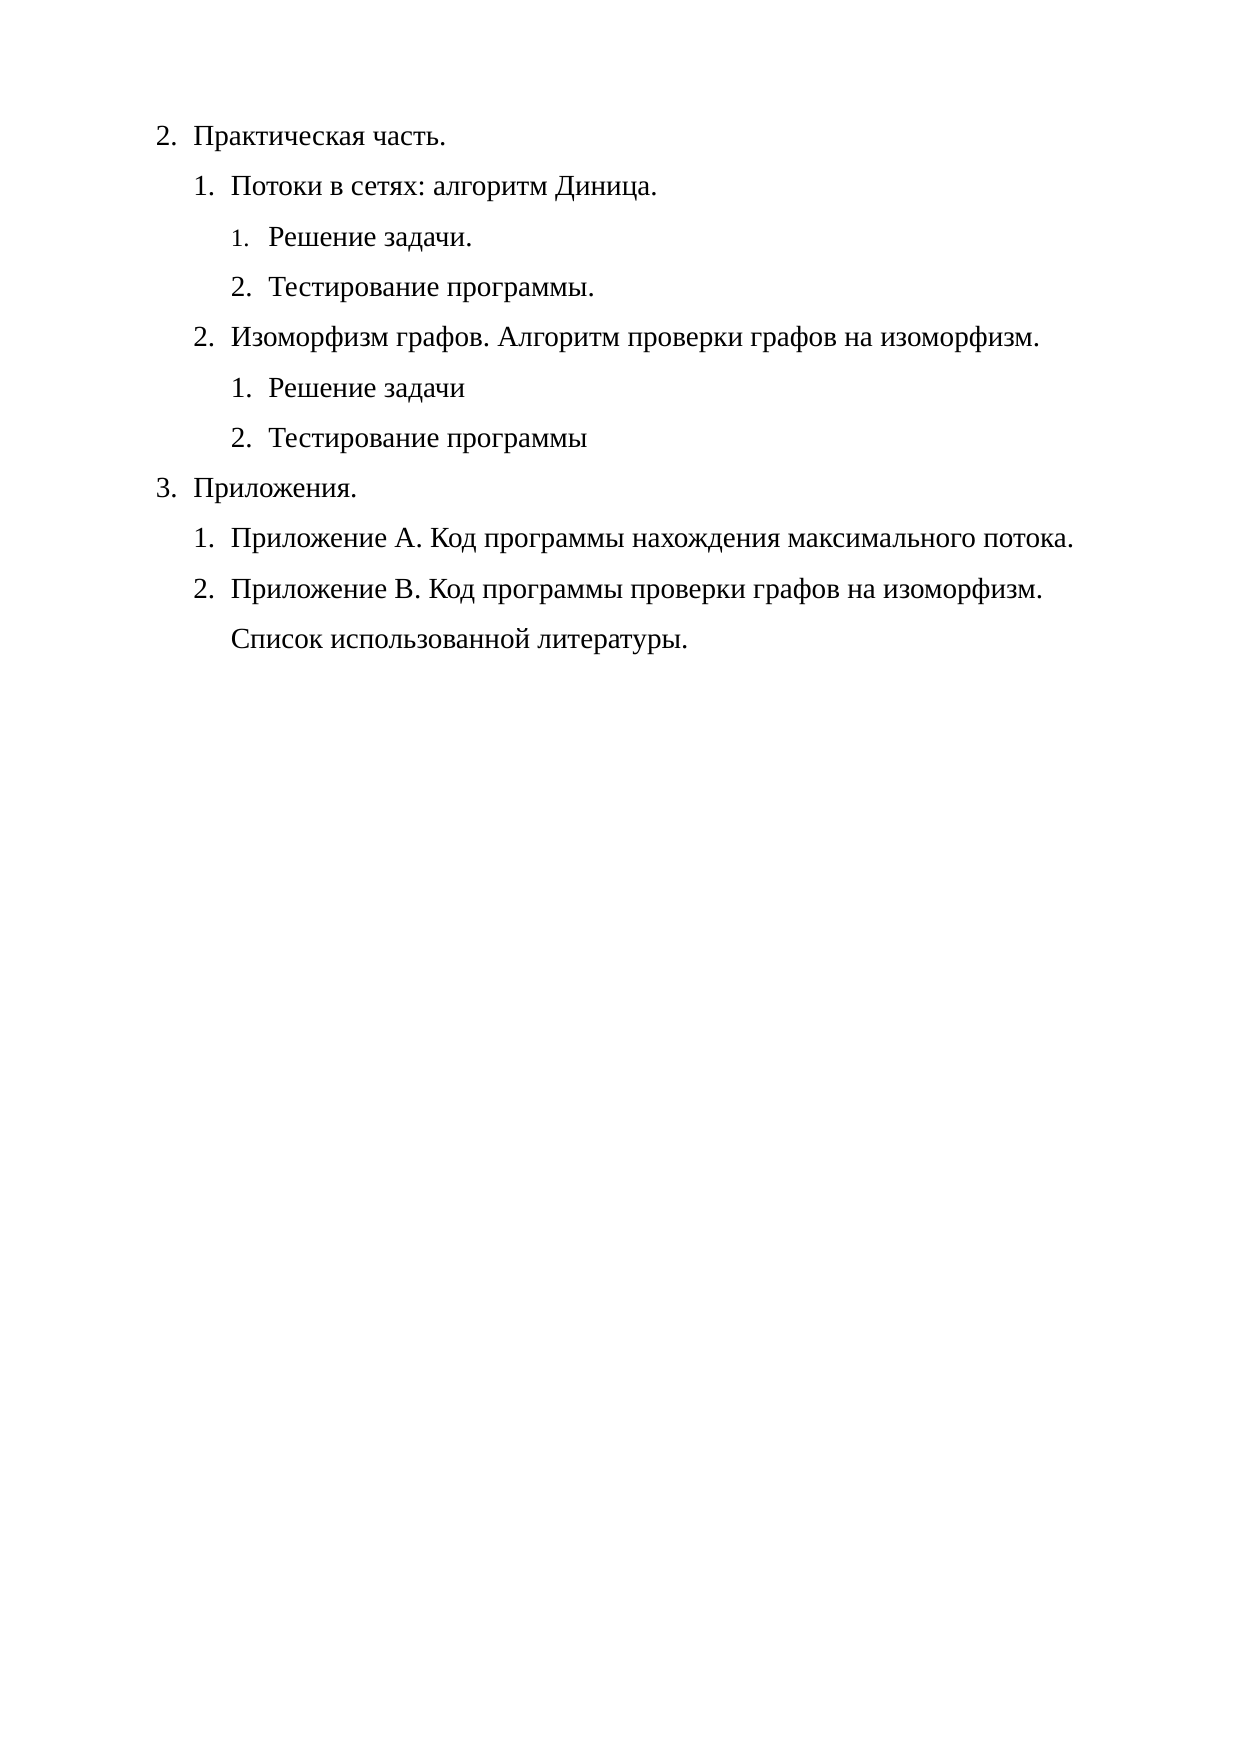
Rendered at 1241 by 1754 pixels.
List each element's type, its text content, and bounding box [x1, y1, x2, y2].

list Практическая часть. [156, 118, 1122, 152]
list Решение задачи [231, 370, 1122, 403]
list Решение задачи. [231, 219, 1122, 252]
list Приложение A. Код программы нахождения максимального потока. [193, 521, 1122, 554]
list Приложения. [156, 470, 1122, 504]
list Приложение B. Код программы проверки графов на изоморфизм. [193, 571, 1122, 604]
list Изоморфизм графов. Алгоритм проверки графов на изоморфизм. [193, 319, 1122, 353]
list Тестирование программы. [231, 269, 1122, 303]
list Тестирование программы [231, 420, 1122, 453]
list Потоки в сетях: алгоритм Диница. [193, 168, 1122, 202]
list Список использованной литературы. [193, 621, 1122, 655]
